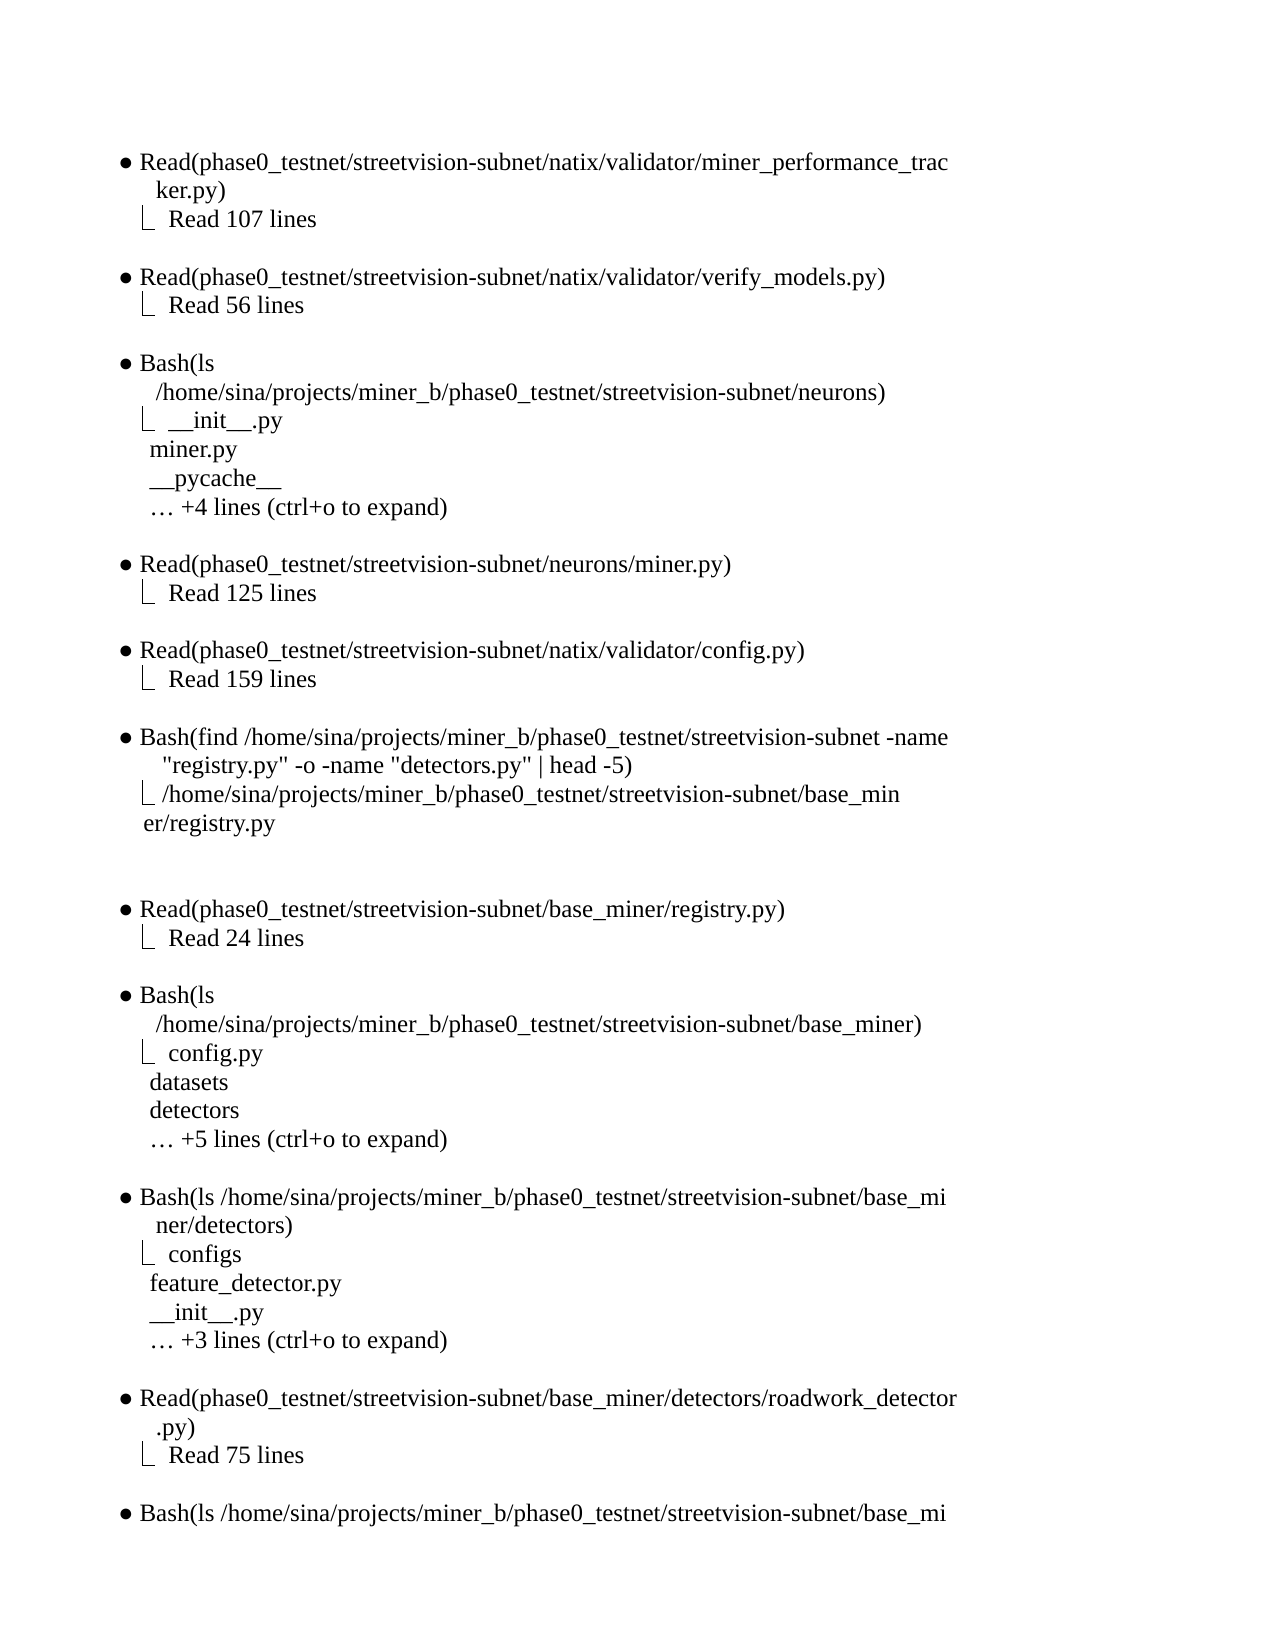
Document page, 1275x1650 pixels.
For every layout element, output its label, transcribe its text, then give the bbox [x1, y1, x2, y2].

text … +3 lines (ctrl+o to expand) [118, 1326, 1157, 1354]
text ner/detectors) [118, 1211, 1157, 1239]
text datasets [118, 1067, 1157, 1096]
text ● Bash(ls /home/sina/projects/miner_b/phase0_testnet/streetvision-subnet/base_mi [118, 1182, 1157, 1211]
text ⎿ config.py [118, 1038, 1157, 1067]
text ⎿ Read 56 lines [118, 291, 1157, 319]
text /home/sina/projects/miner_b/phase0_testnet/streetvision-subnet/base_miner) [118, 1009, 1157, 1038]
text ● Read(phase0_testnet/streetvision-subnet/natix/validator/miner_performance_trac [118, 147, 1157, 176]
text … +5 lines (ctrl+o to expand) [118, 1124, 1157, 1153]
text feature_detector.py [118, 1268, 1157, 1297]
text ● Read(phase0_testnet/streetvision-subnet/natix/validator/verify_models.py) [118, 262, 1157, 291]
text ker.py) [118, 176, 1157, 204]
text ● Read(phase0_testnet/streetvision-subnet/natix/validator/config.py) [118, 636, 1157, 664]
text .py) [118, 1412, 1157, 1441]
text ● Read(phase0_testnet/streetvision-subnet/base_miner/detectors/roadwork_detector [118, 1383, 1157, 1412]
text ● Bash(ls [118, 981, 1157, 1009]
text ⎿ Read 159 lines [118, 664, 1157, 693]
text ● Bash(ls [118, 348, 1157, 377]
text ⎿ configs [118, 1239, 1157, 1268]
text ⎿ __init__.py [118, 406, 1157, 434]
text ⎿ Read 107 lines [118, 204, 1157, 233]
text miner.py [118, 434, 1157, 463]
text ● Read(phase0_testnet/streetvision-subnet/neurons/miner.py) [118, 549, 1157, 578]
text "registry.py" -o -name "detectors.py" | head -5) [118, 751, 1157, 779]
text ● Bash(find /home/sina/projects/miner_b/phase0_testnet/streetvision-subnet -name [118, 722, 1157, 751]
text ⎿ Read 24 lines [118, 923, 1157, 952]
text ⎿ Read 75 lines [118, 1441, 1157, 1469]
text ⎿ Read 125 lines [118, 578, 1157, 607]
text … +4 lines (ctrl+o to expand) [118, 492, 1157, 521]
text /home/sina/projects/miner_b/phase0_testnet/streetvision-subnet/neurons) [118, 377, 1157, 406]
text ● Bash(ls /home/sina/projects/miner_b/phase0_testnet/streetvision-subnet/base_mi [118, 1498, 1157, 1527]
text __pycache__ [118, 463, 1157, 492]
text ⎿ /home/sina/projects/miner_b/phase0_testnet/streetvision-subnet/base_min [118, 779, 1157, 808]
text er/registry.py [118, 808, 1157, 837]
text ● Read(phase0_testnet/streetvision-subnet/base_miner/registry.py) [118, 894, 1157, 923]
text detectors [118, 1096, 1157, 1124]
text __init__.py [118, 1297, 1157, 1326]
